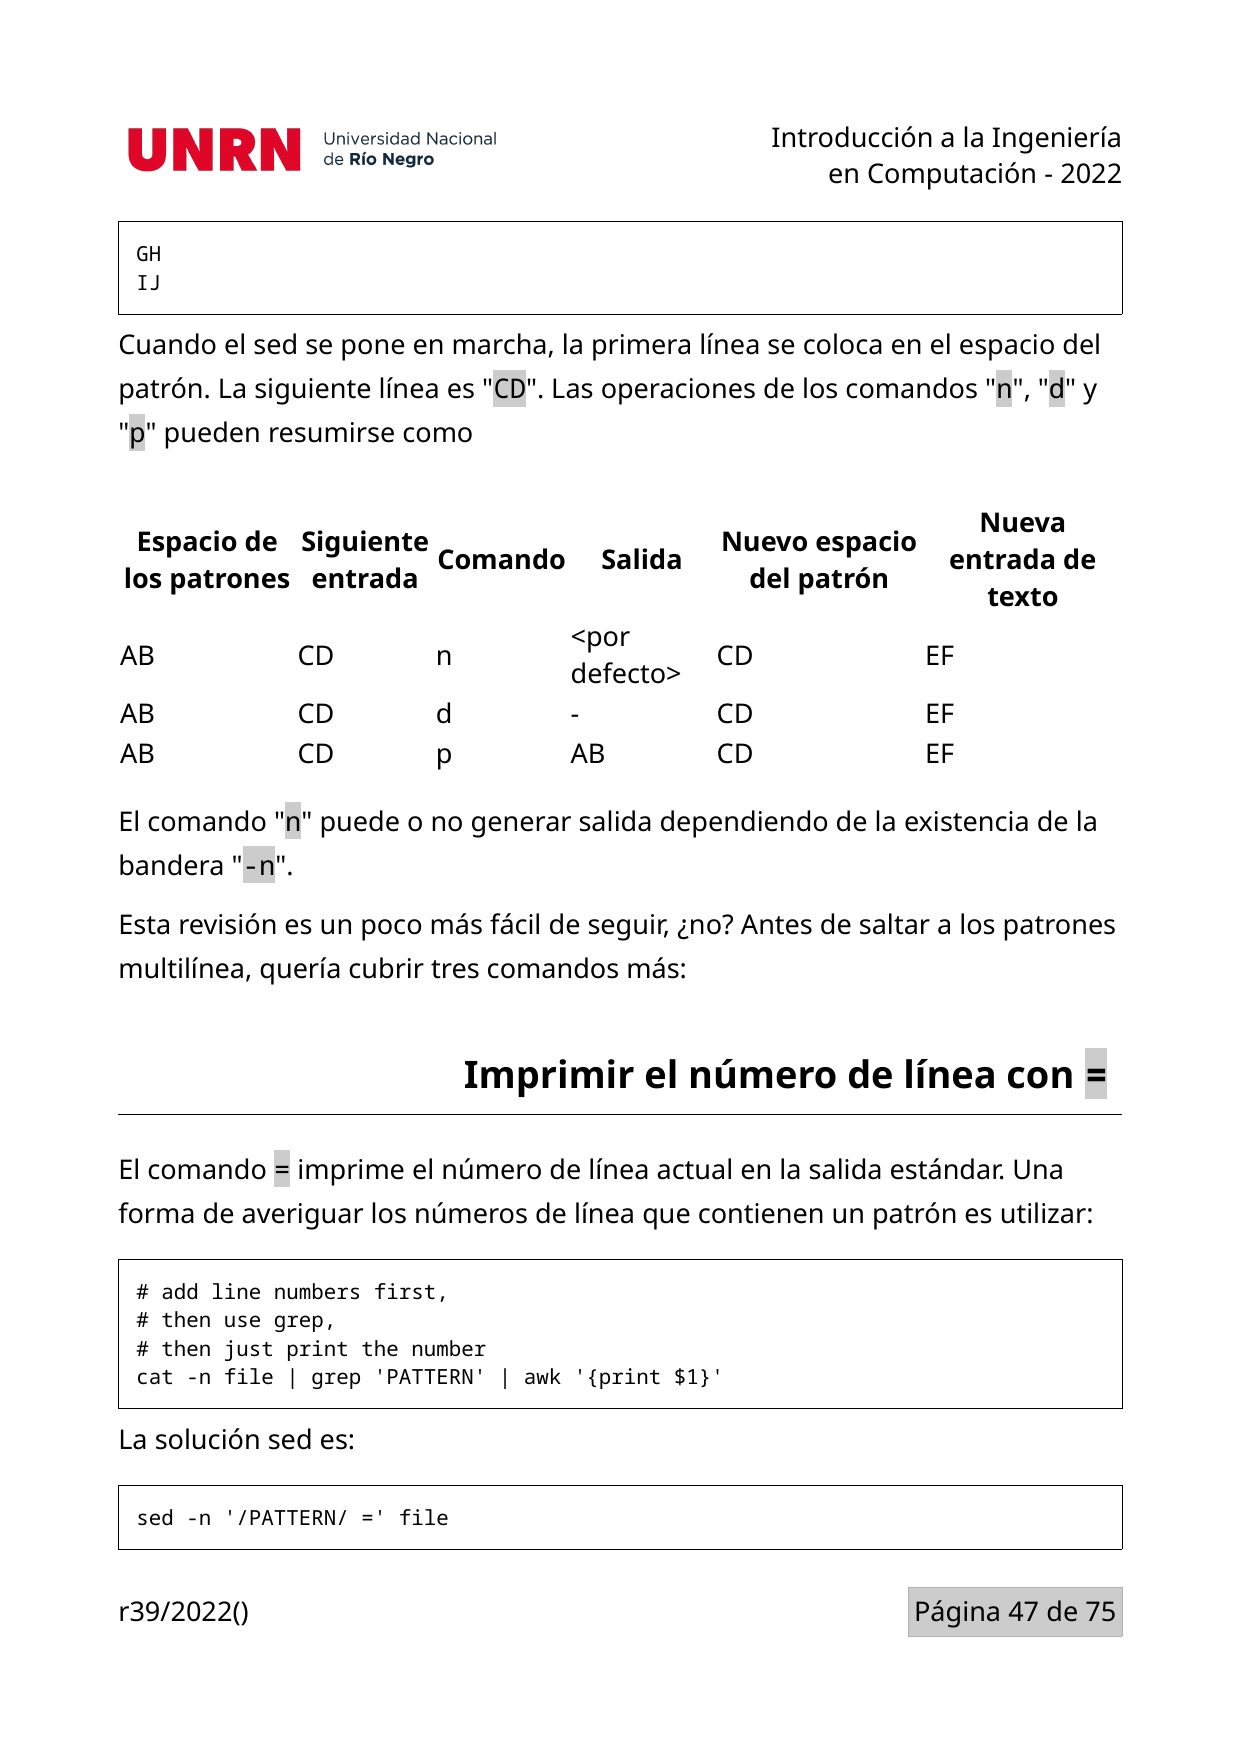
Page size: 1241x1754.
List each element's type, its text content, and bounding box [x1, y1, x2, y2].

text El comando = imprime el número de línea actual en la salida estándar. Una forma de averiguar los números de línea que contienen un patrón es utilizar: [118, 1150, 1122, 1231]
table_cell EF [923, 693, 1122, 733]
table_cell AB [118, 693, 296, 733]
text Cuando el sed se pone en marcha, la primera línea se coloca en el espacio del patrón. La siguiente línea es "CD". Las operaciones de los comandos "n", "d" y "p" pueden resumirse como [118, 326, 1122, 451]
text IJ [119, 250, 1122, 314]
table_cell EF [923, 733, 1122, 773]
table_cell AB [569, 733, 715, 773]
text El comando "n" puede o no generar salida dependiendo de la existencia de la bandera "-n". [118, 802, 1122, 883]
table_cell p [434, 733, 569, 773]
text sed -n '/PATTERN/ =' file [119, 1486, 1122, 1549]
table_cell EF [923, 616, 1122, 693]
table_cell CD [296, 693, 434, 733]
text # add line numbers first, [119, 1260, 1122, 1288]
subtitle Imprimir el número de línea con = [118, 1033, 1122, 1114]
text # then just print the number [119, 1316, 1122, 1344]
text Esta revisión es un poco más fácil de seguir, ¿no? Antes de saltar a los patrones multilínea, quería cubrir tres comandos más: [118, 905, 1122, 986]
table_cell AB [118, 616, 296, 693]
table_cell d [434, 693, 569, 733]
text La solución sed es: [118, 1420, 1122, 1457]
text cat -n file | grep 'PATTERN' | awk '{print $1}' [119, 1344, 1122, 1408]
table_cell CD [715, 616, 923, 693]
table_header Nueva entrada de texto [923, 502, 1122, 616]
table_header Siguiente entrada [296, 502, 434, 616]
picture [118, 118, 505, 180]
text # then use grep, [119, 1288, 1122, 1316]
table_header Salida [569, 502, 715, 616]
table_header Espacio de los patrones [118, 502, 296, 616]
table_cell CD [296, 616, 434, 693]
table_cell n [434, 616, 569, 693]
table_cell CD [296, 733, 434, 773]
table_header Comando [434, 502, 569, 616]
text GH [119, 222, 1122, 250]
table_cell CD [715, 733, 923, 773]
table_header Nuevo espacio del patrón [715, 502, 923, 616]
table_cell AB [118, 733, 296, 773]
table_cell CD [715, 693, 923, 733]
table_cell <por defecto> [569, 616, 715, 693]
table_cell - [569, 693, 715, 733]
